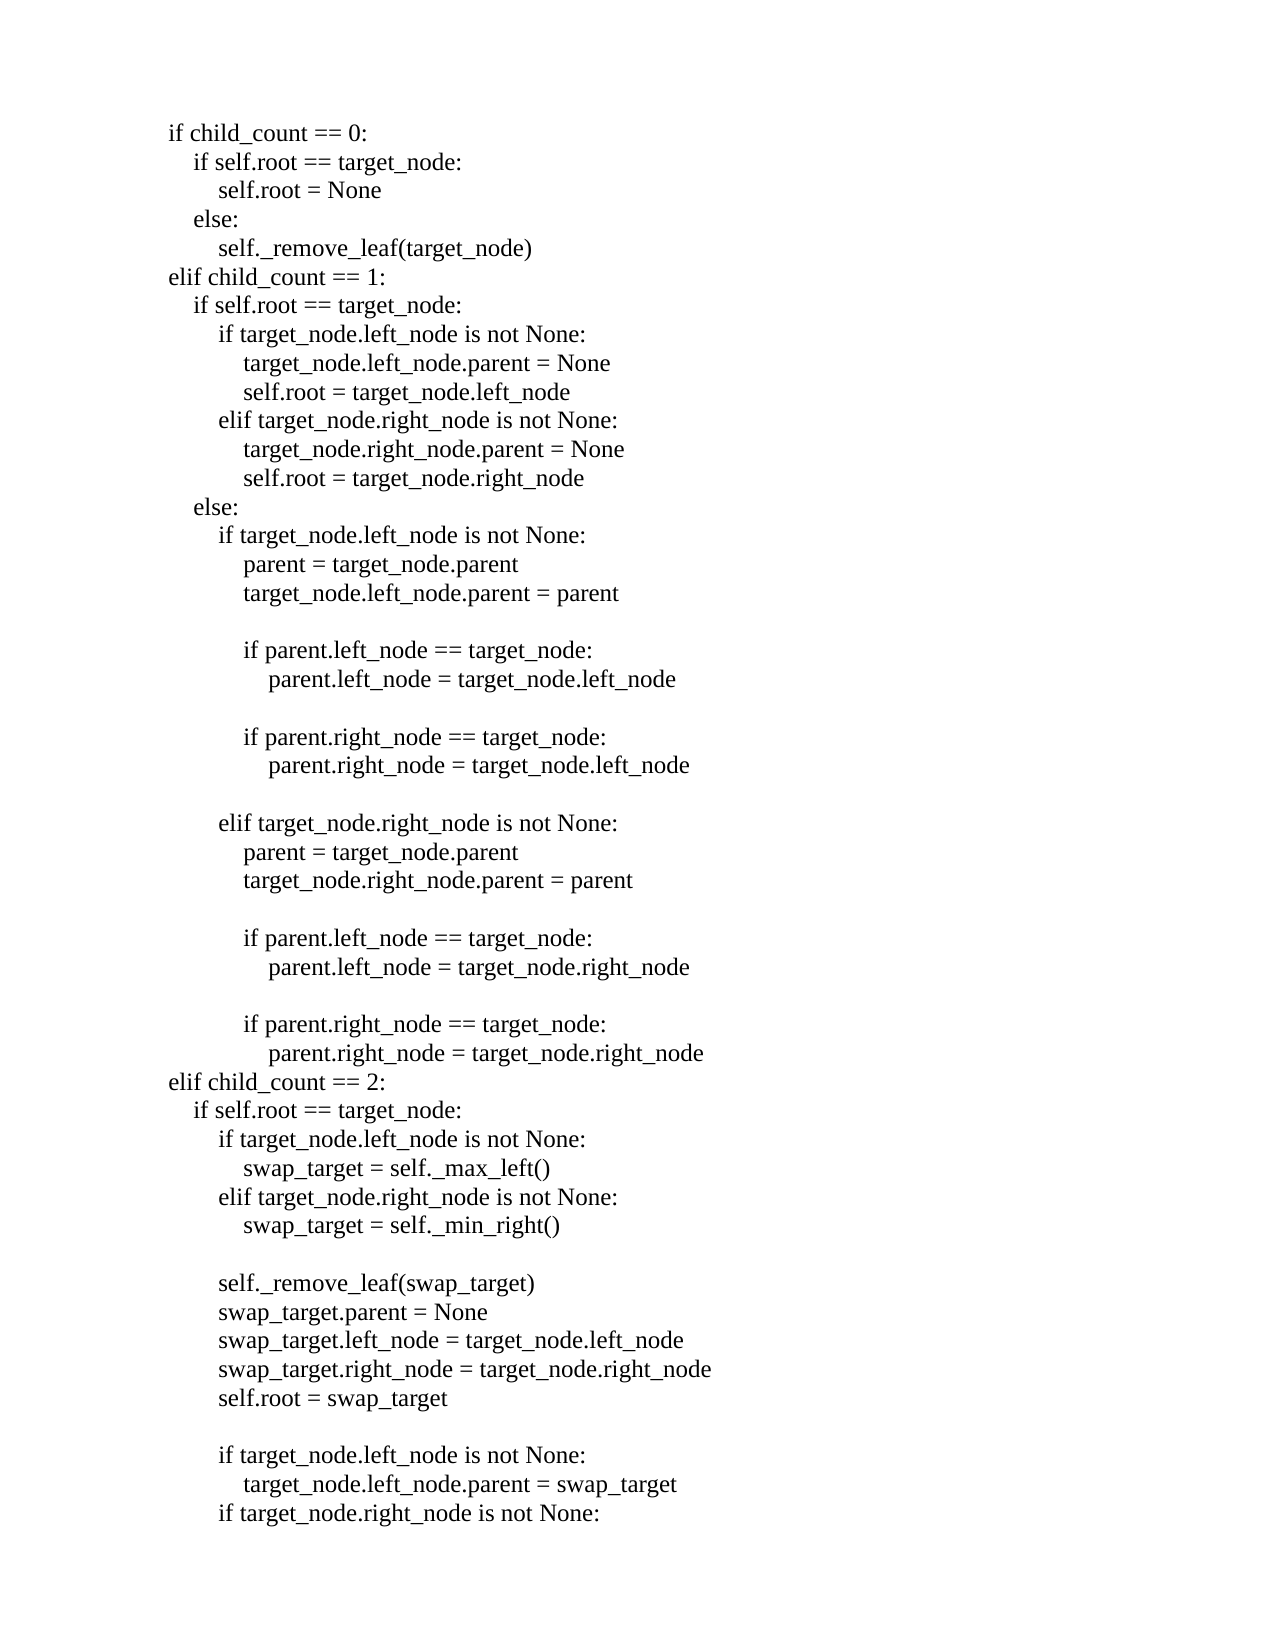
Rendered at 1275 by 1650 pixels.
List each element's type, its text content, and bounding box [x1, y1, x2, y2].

text self.root = target_node.right_node [118, 463, 1157, 492]
text if self.root == target_node: [118, 1096, 1157, 1124]
text if target_node.left_node is not None: [118, 1441, 1157, 1469]
text target_node.left_node.parent = parent [118, 578, 1157, 607]
text parent.left_node = target_node.left_node [118, 664, 1157, 693]
text parent.left_node = target_node.right_node [118, 952, 1157, 981]
text parent = target_node.parent [118, 549, 1157, 578]
text elif child_count == 1: [118, 262, 1157, 291]
text self.root = swap_target [118, 1383, 1157, 1412]
text self._remove_leaf(target_node) [118, 233, 1157, 262]
text else: [118, 492, 1157, 521]
text elif child_count == 2: [118, 1067, 1157, 1096]
text if child_count == 0: [118, 118, 1157, 147]
text target_node.right_node.parent = parent [118, 866, 1157, 894]
text elif target_node.right_node is not None: [118, 808, 1157, 837]
text if target_node.right_node is not None: [118, 1498, 1157, 1527]
text swap_target = self._max_left() [118, 1153, 1157, 1182]
text else: [118, 204, 1157, 233]
text swap_target = self._min_right() [118, 1211, 1157, 1239]
text parent = target_node.parent [118, 837, 1157, 866]
text if self.root == target_node: [118, 291, 1157, 319]
text swap_target.left_node = target_node.left_node [118, 1326, 1157, 1354]
text if parent.left_node == target_node: [118, 923, 1157, 952]
text self._remove_leaf(swap_target) [118, 1268, 1157, 1297]
text if self.root == target_node: [118, 147, 1157, 176]
text elif target_node.right_node is not None: [118, 406, 1157, 434]
text swap_target.right_node = target_node.right_node [118, 1354, 1157, 1383]
text if parent.right_node == target_node: [118, 722, 1157, 751]
text self.root = target_node.left_node [118, 377, 1157, 406]
text swap_target.parent = None [118, 1297, 1157, 1326]
text target_node.left_node.parent = swap_target [118, 1469, 1157, 1498]
text if parent.left_node == target_node: [118, 636, 1157, 664]
text if parent.right_node == target_node: [118, 1009, 1157, 1038]
text self.root = None [118, 176, 1157, 204]
text if target_node.left_node is not None: [118, 319, 1157, 348]
text if target_node.left_node is not None: [118, 1124, 1157, 1153]
text target_node.right_node.parent = None [118, 434, 1157, 463]
text parent.right_node = target_node.left_node [118, 751, 1157, 779]
text target_node.left_node.parent = None [118, 348, 1157, 377]
text if target_node.left_node is not None: [118, 521, 1157, 549]
text elif target_node.right_node is not None: [118, 1182, 1157, 1211]
text parent.right_node = target_node.right_node [118, 1038, 1157, 1067]
